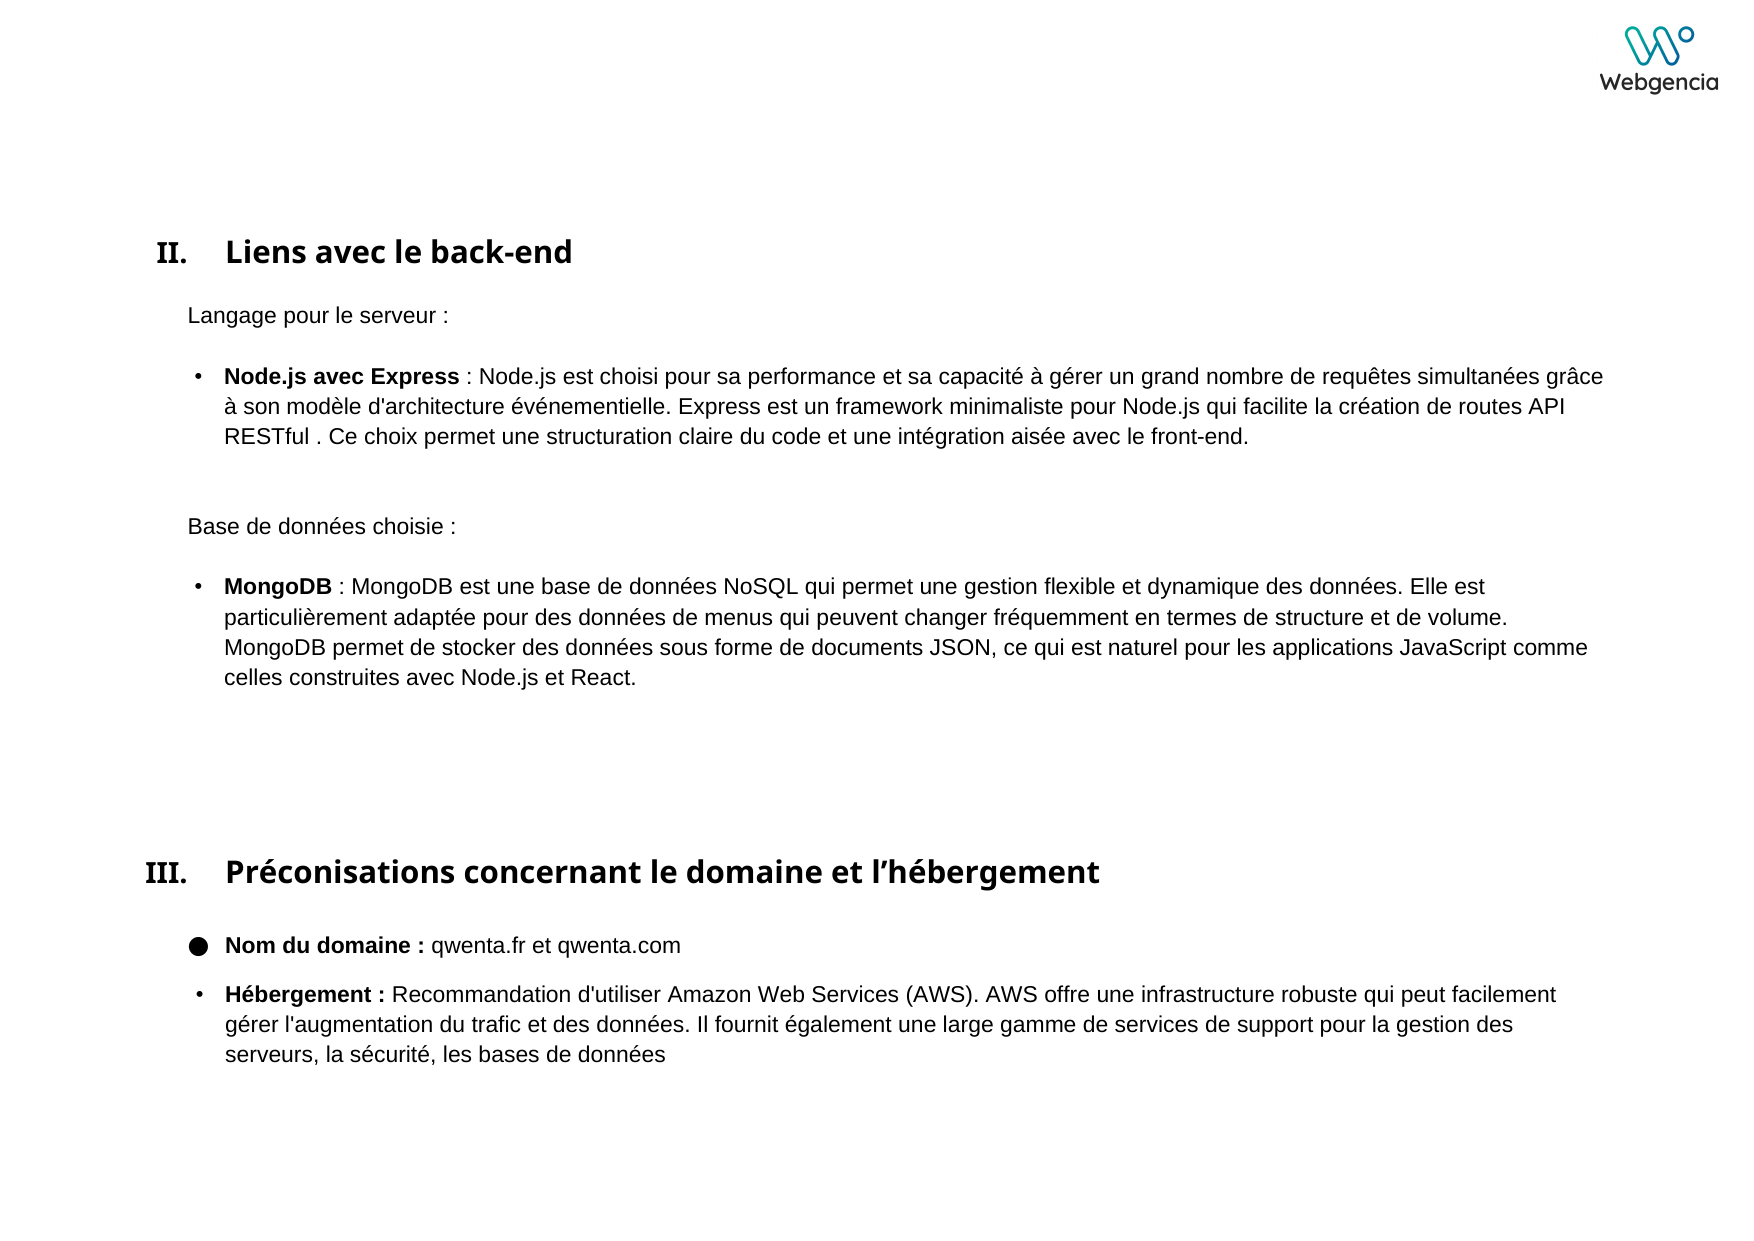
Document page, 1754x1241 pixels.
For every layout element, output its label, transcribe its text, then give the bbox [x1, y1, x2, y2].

list MongoDB : MongoDB est une base de données NoSQL qui permet une gestion flexible et dynamique des données. Elle est particulièrement adaptée pour des données de menus qui peuvent changer fréquemment en termes de structure et de volume. MongoDB permet de stocker des données sous forme de documents JSON, ce qui est naturel pour les applications JavaScript comme celles construites avec Node.js et React. [194, 573, 1604, 690]
list Node.js avec Express : Node.js est choisi pour sa performance et sa capacité à gérer un grand nombre de requêtes simultanées grâce à son modèle d'architecture événementielle. Express est un framework minimaliste pour Node.js qui facilite la création de routes API RESTful . Ce choix permet une structuration claire du code et une intégration aisée avec le front-end. [194, 363, 1604, 450]
list Hébergement : Recommandation d'utiliser Amazon Web Services (AWS). AWS offre une infrastructure robuste qui peut facilement gérer l'augmentation du trafic et des données. Il fournit également une large gamme de services de support pour la gestion des serveurs, la sécurité, les bases de données [196, 981, 1604, 1067]
subtitle Liens avec le back-end [187, 230, 1604, 272]
text Base de données choisie : [187, 513, 1604, 539]
list Nom du domaine : qwenta.fr et qwenta.com [187, 927, 1604, 961]
text Langage pour le serveur : [187, 302, 1604, 329]
subtitle Préconisations concernant le domaine et l’hébergement [187, 850, 1604, 893]
picture [1580, 20, 1739, 101]
